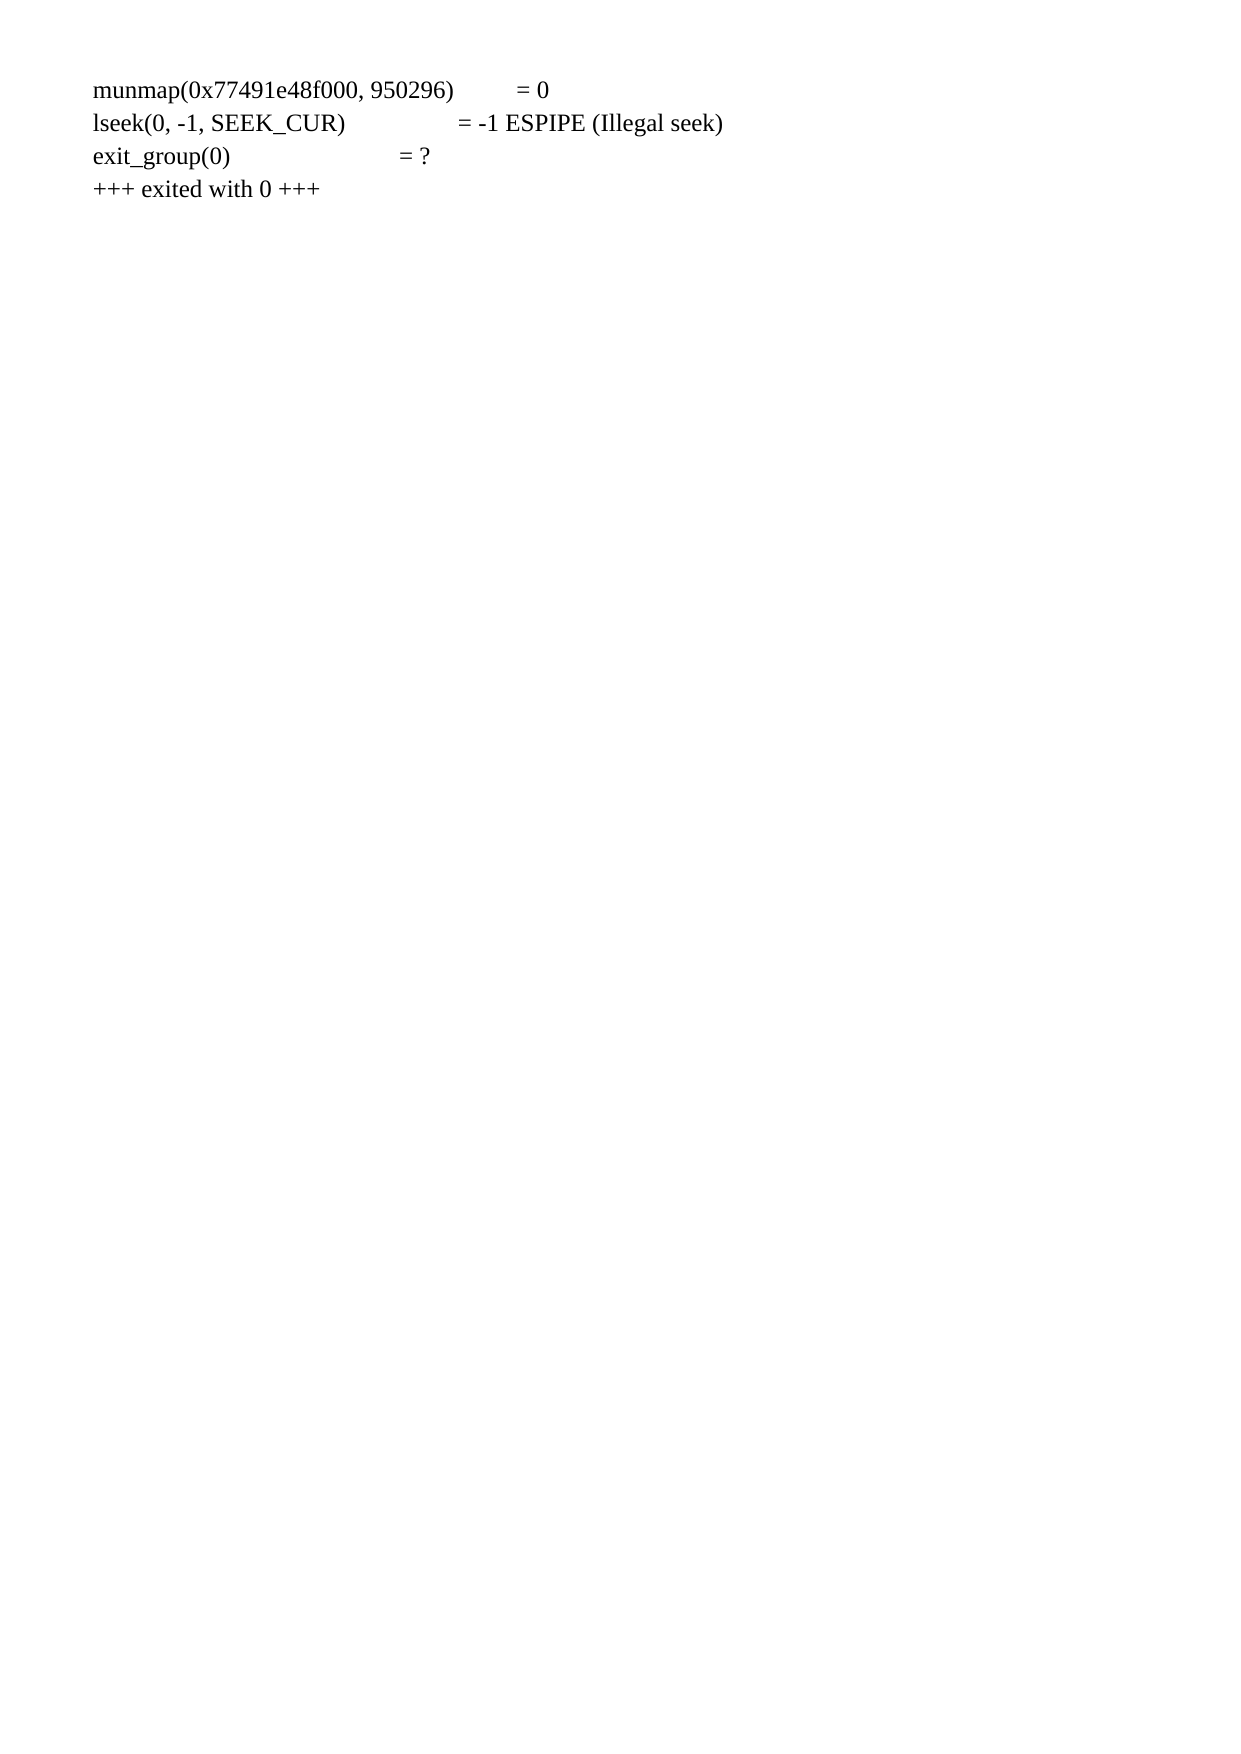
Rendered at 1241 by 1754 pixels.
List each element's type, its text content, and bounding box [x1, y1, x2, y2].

text lseek(0, -1, SEEK_CUR) = -1 ESPIPE (Illegal seek) [93, 108, 1147, 137]
text +++ exited with 0 +++ [93, 174, 1147, 203]
text exit_group(0) = ? [93, 141, 1147, 170]
text munmap(0x77491e48f000, 950296) = 0 [93, 75, 1147, 104]
